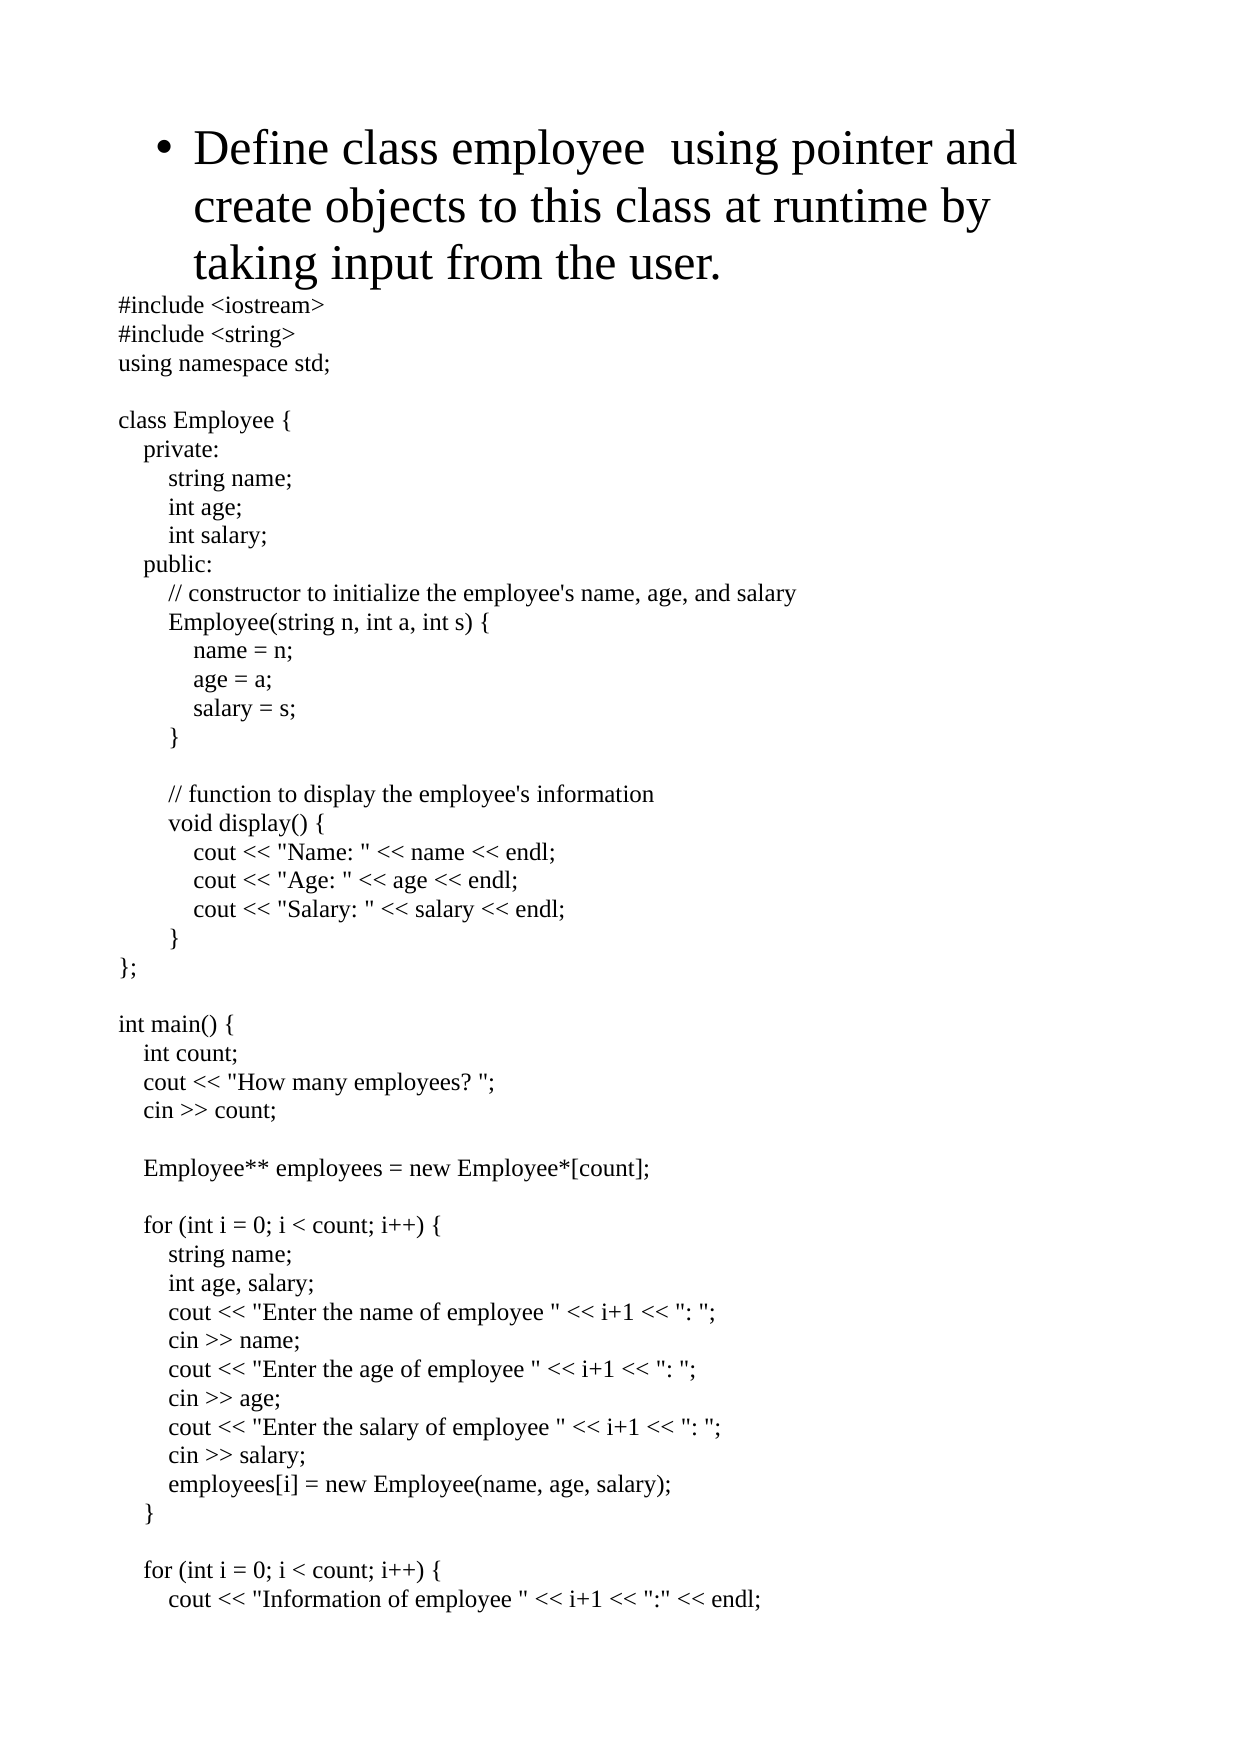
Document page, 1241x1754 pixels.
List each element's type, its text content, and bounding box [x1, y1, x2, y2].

text } [118, 923, 1122, 952]
text cout << "Enter the age of employee " << i+1 << ": "; [118, 1354, 1122, 1383]
text // function to display the employee's information [118, 779, 1122, 808]
text name = n; [118, 636, 1122, 664]
text private: [118, 434, 1122, 463]
list Define class employee using pointer and create objects to this class at runtime by taking input from the user. [156, 118, 1122, 291]
text cout << "Enter the salary of employee " << i+1 << ": "; [118, 1412, 1122, 1441]
text public: [118, 549, 1122, 578]
text cout << "Age: " << age << endl; [118, 866, 1122, 894]
text void display() { [118, 808, 1122, 837]
text cout << "Salary: " << salary << endl; [118, 894, 1122, 923]
text // constructor to initialize the employee's name, age, and salary [118, 578, 1122, 607]
text salary = s; [118, 693, 1122, 722]
text cout << "Name: " << name << endl; [118, 837, 1122, 866]
text age = a; [118, 664, 1122, 693]
text string name; [118, 1239, 1122, 1268]
text cin >> count; [118, 1096, 1122, 1124]
text int age; [118, 492, 1122, 521]
text Employee** employees = new Employee*[count]; [118, 1153, 1122, 1182]
text for (int i = 0; i < count; i++) { [118, 1556, 1122, 1584]
text cout << "How many employees? "; [118, 1067, 1122, 1096]
text class Employee { [118, 406, 1122, 434]
text cout << "Enter the name of employee " << i+1 << ": "; [118, 1297, 1122, 1326]
text } [118, 722, 1122, 751]
text employees[i] = new Employee(name, age, salary); [118, 1469, 1122, 1498]
text cin >> age; [118, 1383, 1122, 1412]
text int salary; [118, 521, 1122, 549]
text cin >> salary; [118, 1441, 1122, 1469]
text #include <iostream> [118, 291, 1122, 319]
text string name; [118, 463, 1122, 492]
text }; [118, 952, 1122, 981]
text int main() { [118, 1009, 1122, 1038]
text cout << "Information of employee " << i+1 << ":" << endl; [118, 1584, 1122, 1613]
text Employee(string n, int a, int s) { [118, 607, 1122, 636]
text cin >> name; [118, 1326, 1122, 1354]
text int count; [118, 1038, 1122, 1067]
text #include <string> [118, 319, 1122, 348]
text for (int i = 0; i < count; i++) { [118, 1211, 1122, 1239]
text int age, salary; [118, 1268, 1122, 1297]
text using namespace std; [118, 348, 1122, 377]
text } [118, 1498, 1122, 1527]
